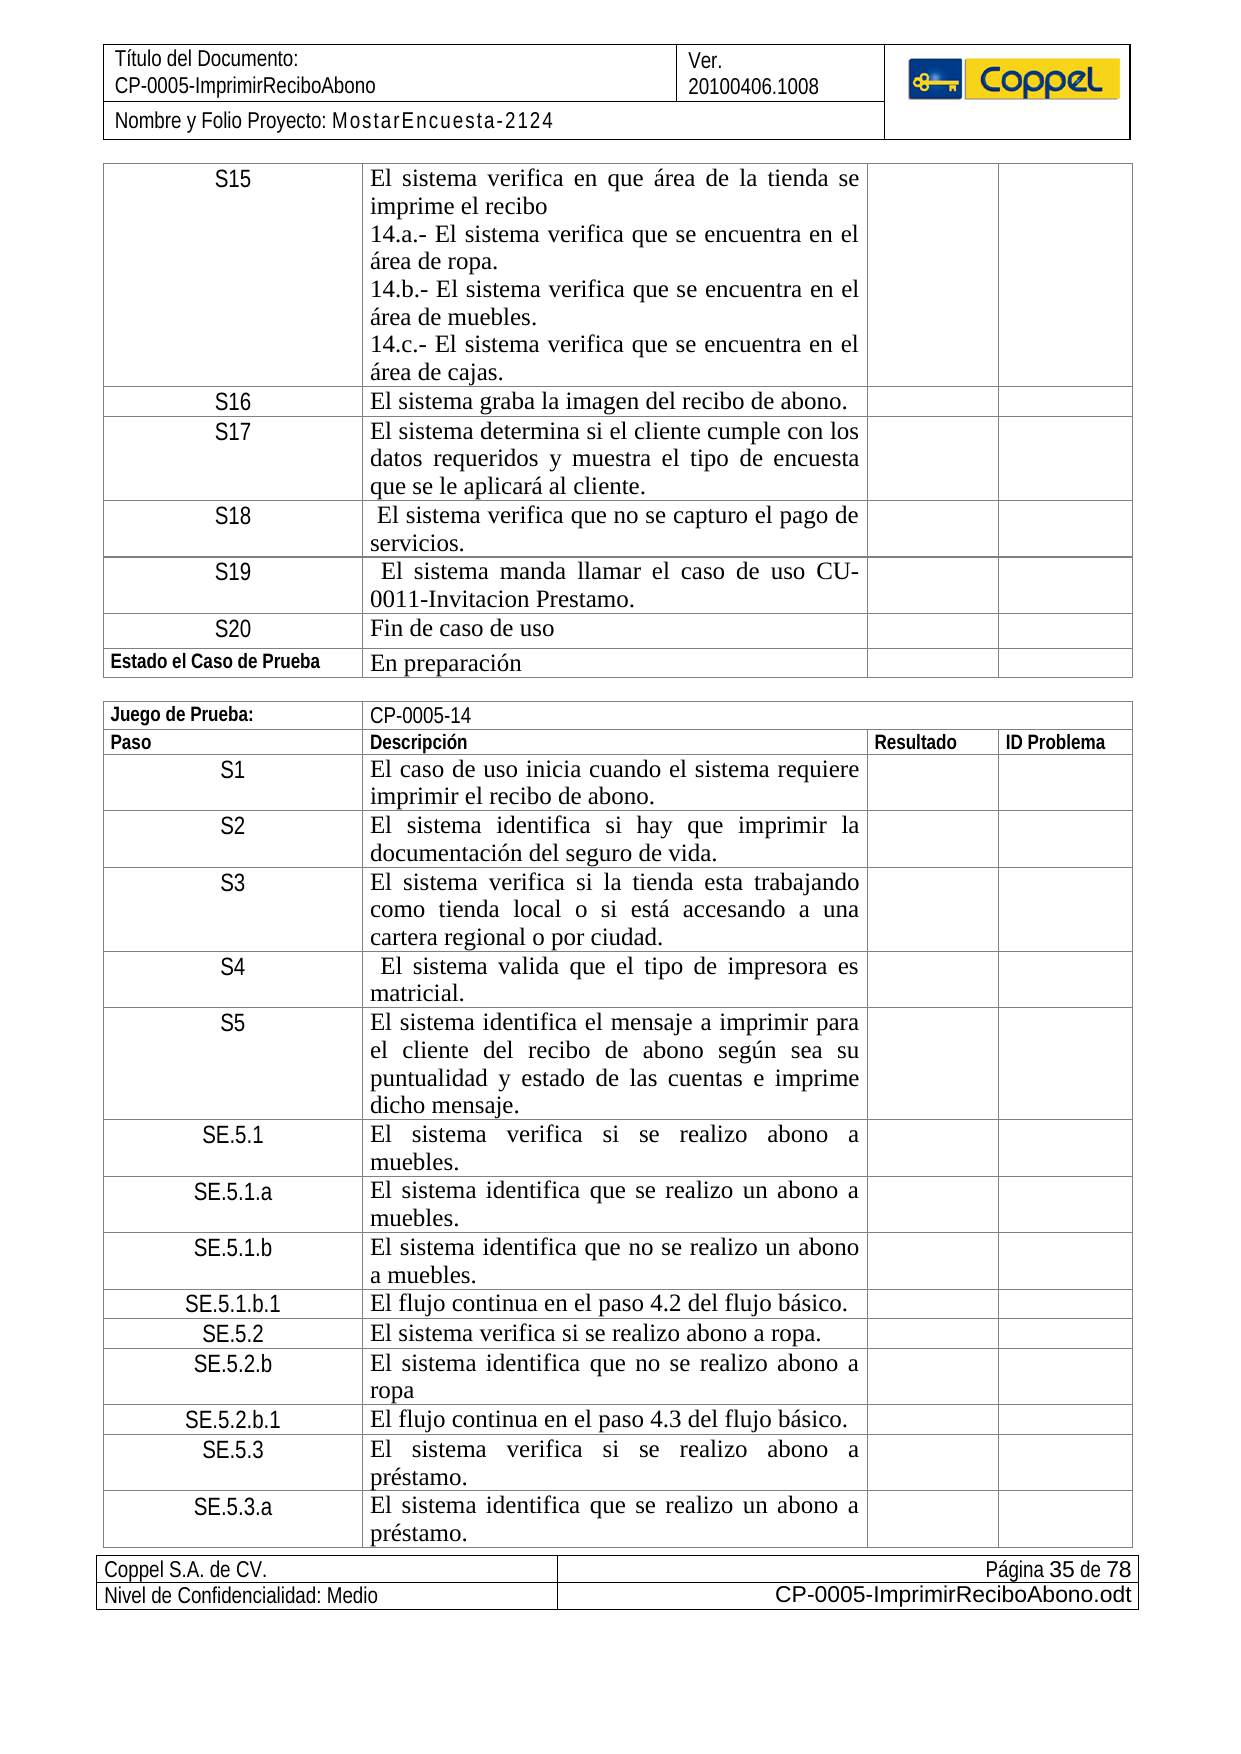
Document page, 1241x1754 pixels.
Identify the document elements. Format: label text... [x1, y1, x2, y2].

table_cell El sistema verifica si se realizo abono a préstamo. [363, 1435, 867, 1490]
table_cell [999, 1177, 1132, 1232]
table_cell S5 [104, 1008, 362, 1119]
table_cell S3 [104, 868, 362, 951]
table_cell [868, 417, 998, 500]
table_cell [999, 417, 1132, 500]
table_cell S19 [104, 558, 362, 613]
table_cell [868, 1349, 998, 1404]
table_cell SE.5.1 [104, 1120, 362, 1176]
table_cell [999, 501, 1132, 556]
table_cell SE.5.2.b.1 [104, 1405, 362, 1434]
table_cell [999, 164, 1132, 386]
table_cell S16 [104, 387, 362, 416]
table_cell [868, 1233, 998, 1288]
table_cell [868, 1319, 998, 1348]
table_cell En preparación [363, 649, 867, 677]
table_cell [868, 868, 998, 951]
table_cell [999, 811, 1132, 867]
table_cell [868, 1491, 998, 1547]
table_cell Descripción [363, 730, 867, 754]
table_cell [868, 952, 998, 1007]
table_cell [868, 1290, 998, 1318]
table_cell [868, 1177, 998, 1232]
table_cell [868, 1405, 998, 1434]
table_cell SE.5.2.b [104, 1349, 362, 1404]
table_cell SE.5.3.a [104, 1491, 362, 1547]
table_cell [868, 164, 998, 386]
table_header Juego de Prueba: [104, 702, 362, 729]
table_cell [999, 1120, 1132, 1176]
table_cell El sistema verifica si se realizo abono a ropa. [363, 1319, 867, 1348]
table_cell El sistema graba la imagen del recibo de abono. [363, 387, 867, 416]
table_cell [999, 387, 1132, 416]
table_cell S15 [104, 164, 362, 386]
table_cell Estado el Caso de Prueba [104, 649, 362, 677]
table_cell S4 [104, 952, 362, 1007]
table_cell S17 [104, 417, 362, 500]
table_cell SE.5.1.b.1 [104, 1290, 362, 1318]
table_cell [868, 1435, 998, 1490]
table_cell El sistema identifica que no se realizo abono a ropa [363, 1349, 867, 1404]
table_cell [999, 1435, 1132, 1490]
table_cell [999, 1008, 1132, 1119]
table_cell El sistema verifica si se realizo abono a muebles. [363, 1120, 867, 1176]
table_cell ID Problema [999, 730, 1132, 754]
table_cell [999, 1233, 1132, 1288]
table_cell [868, 649, 998, 677]
table_cell El sistema identifica que se realizo un abono a muebles. [363, 1177, 867, 1232]
table_cell El flujo continua en el paso 4.3 del flujo básico. [363, 1405, 867, 1434]
table_cell El sistema verifica en que área de la tienda se imprime el recibo 14.a.- El sistema verifica que se encuentra en el área de ropa. 14.b.- El sistema verifica que se encuentra en el área de muebles. 14.c.- El sistema verifica que se encuentra en el área de cajas. [363, 164, 867, 386]
table_cell El sistema identifica el mensaje a imprimir para el cliente del recibo de abono según sea su puntualidad y estado de las cuentas e imprime dicho mensaje. [363, 1008, 867, 1119]
table_cell Fin de caso de uso [363, 614, 867, 648]
table_cell [868, 811, 998, 867]
table_cell SE.5.3 [104, 1435, 362, 1490]
table_cell [999, 614, 1132, 648]
table_cell El caso de uso inicia cuando el sistema requiere imprimir el recibo de abono. [363, 755, 867, 810]
table_cell [999, 755, 1132, 810]
table_cell [999, 1319, 1132, 1348]
table_cell El sistema verifica que no se capturo el pago de servicios. [363, 501, 867, 556]
table_cell [999, 1491, 1132, 1547]
table_cell [999, 952, 1132, 1007]
table_cell Resultado [868, 730, 998, 754]
table_cell [868, 558, 998, 613]
table_header CP-0005-14 [363, 702, 1132, 729]
table_cell [868, 614, 998, 648]
table_cell [868, 755, 998, 810]
table_cell [868, 1008, 998, 1119]
table_cell [868, 1120, 998, 1176]
table_cell [999, 649, 1132, 677]
table_cell El sistema identifica si hay que imprimir la documentación del seguro de vida. [363, 811, 867, 867]
table_cell [999, 1290, 1132, 1318]
table_cell El sistema valida que el tipo de impresora es matricial. [363, 952, 867, 1007]
table_cell El flujo continua en el paso 4.2 del flujo básico. [363, 1290, 867, 1318]
table_cell [868, 387, 998, 416]
table_cell SE.5.1.a [104, 1177, 362, 1232]
table_cell El sistema verifica si la tienda esta trabajando como tienda local o si está accesando a una cartera regional o por ciudad. [363, 868, 867, 951]
table_cell [999, 1405, 1132, 1434]
table_cell El sistema manda llamar el caso de uso CU-0011-Invitacion Prestamo. [363, 558, 867, 613]
table_cell Paso [104, 730, 362, 754]
table_cell El sistema identifica que se realizo un abono a préstamo. [363, 1491, 867, 1547]
table_cell [999, 1349, 1132, 1404]
table_cell SE.5.1.b [104, 1233, 362, 1288]
table_cell SE.5.2 [104, 1319, 362, 1348]
table_cell S1 [104, 755, 362, 810]
table_cell S20 [104, 614, 362, 648]
table_cell El sistema determina si el cliente cumple con los datos requeridos y muestra el tipo de encuesta que se le aplicará al cliente. [363, 417, 867, 500]
table_cell [999, 558, 1132, 613]
table_cell El sistema identifica que no se realizo un abono a muebles. [363, 1233, 867, 1288]
table_cell [999, 868, 1132, 951]
table_cell S2 [104, 811, 362, 867]
table_cell S18 [104, 501, 362, 556]
table_cell [868, 501, 998, 556]
